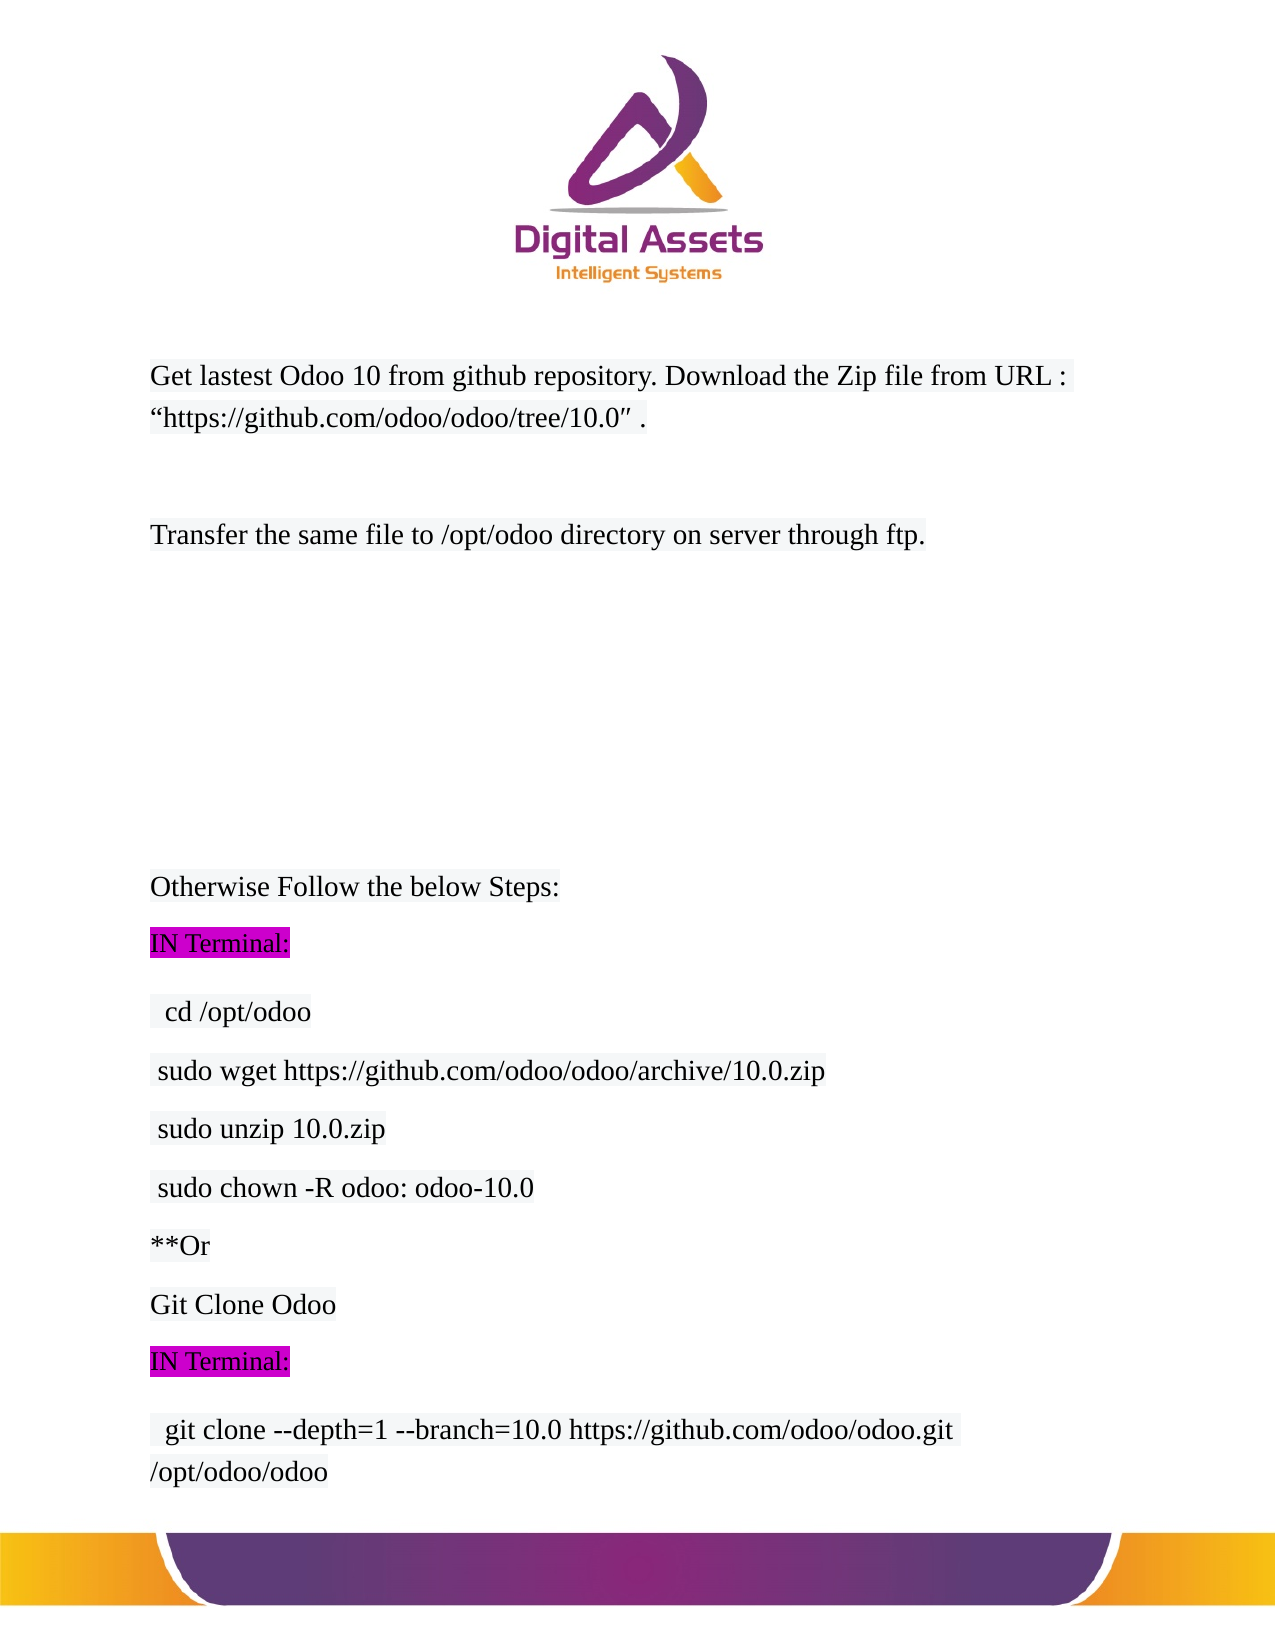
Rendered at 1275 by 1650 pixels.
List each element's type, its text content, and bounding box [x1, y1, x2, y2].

picture [0, 0, 1275, 325]
text Get lastest Odoo 10 from github repository. Download the Zip file from URL : “https://github.com/odoo/odoo/tree/10.0″ . [150, 358, 1125, 434]
text sudo chown -R odoo: odoo-10.0 [150, 1170, 1125, 1203]
text sudo wget https://github.com/odoo/odoo/archive/10.0.zip [150, 1053, 1125, 1086]
text **Or [150, 1228, 1125, 1262]
list IN Terminal: [150, 1346, 1125, 1377]
picture [0, 1489, 1275, 1650]
text Transfer the same file to /opt/odoo directory on server through ftp. [150, 517, 1125, 551]
text Otherwise Follow the below Steps: [150, 869, 1125, 902]
text git clone --depth=1 --branch=10.0 https://github.com/odoo/odoo.git /opt/odoo/odoo [150, 1412, 1125, 1488]
list IN Terminal: [150, 927, 1125, 958]
text cd /opt/odoo [150, 994, 1125, 1028]
text sudo unzip 10.0.zip [150, 1111, 1125, 1145]
text Git Clone Odoo [150, 1287, 1125, 1321]
